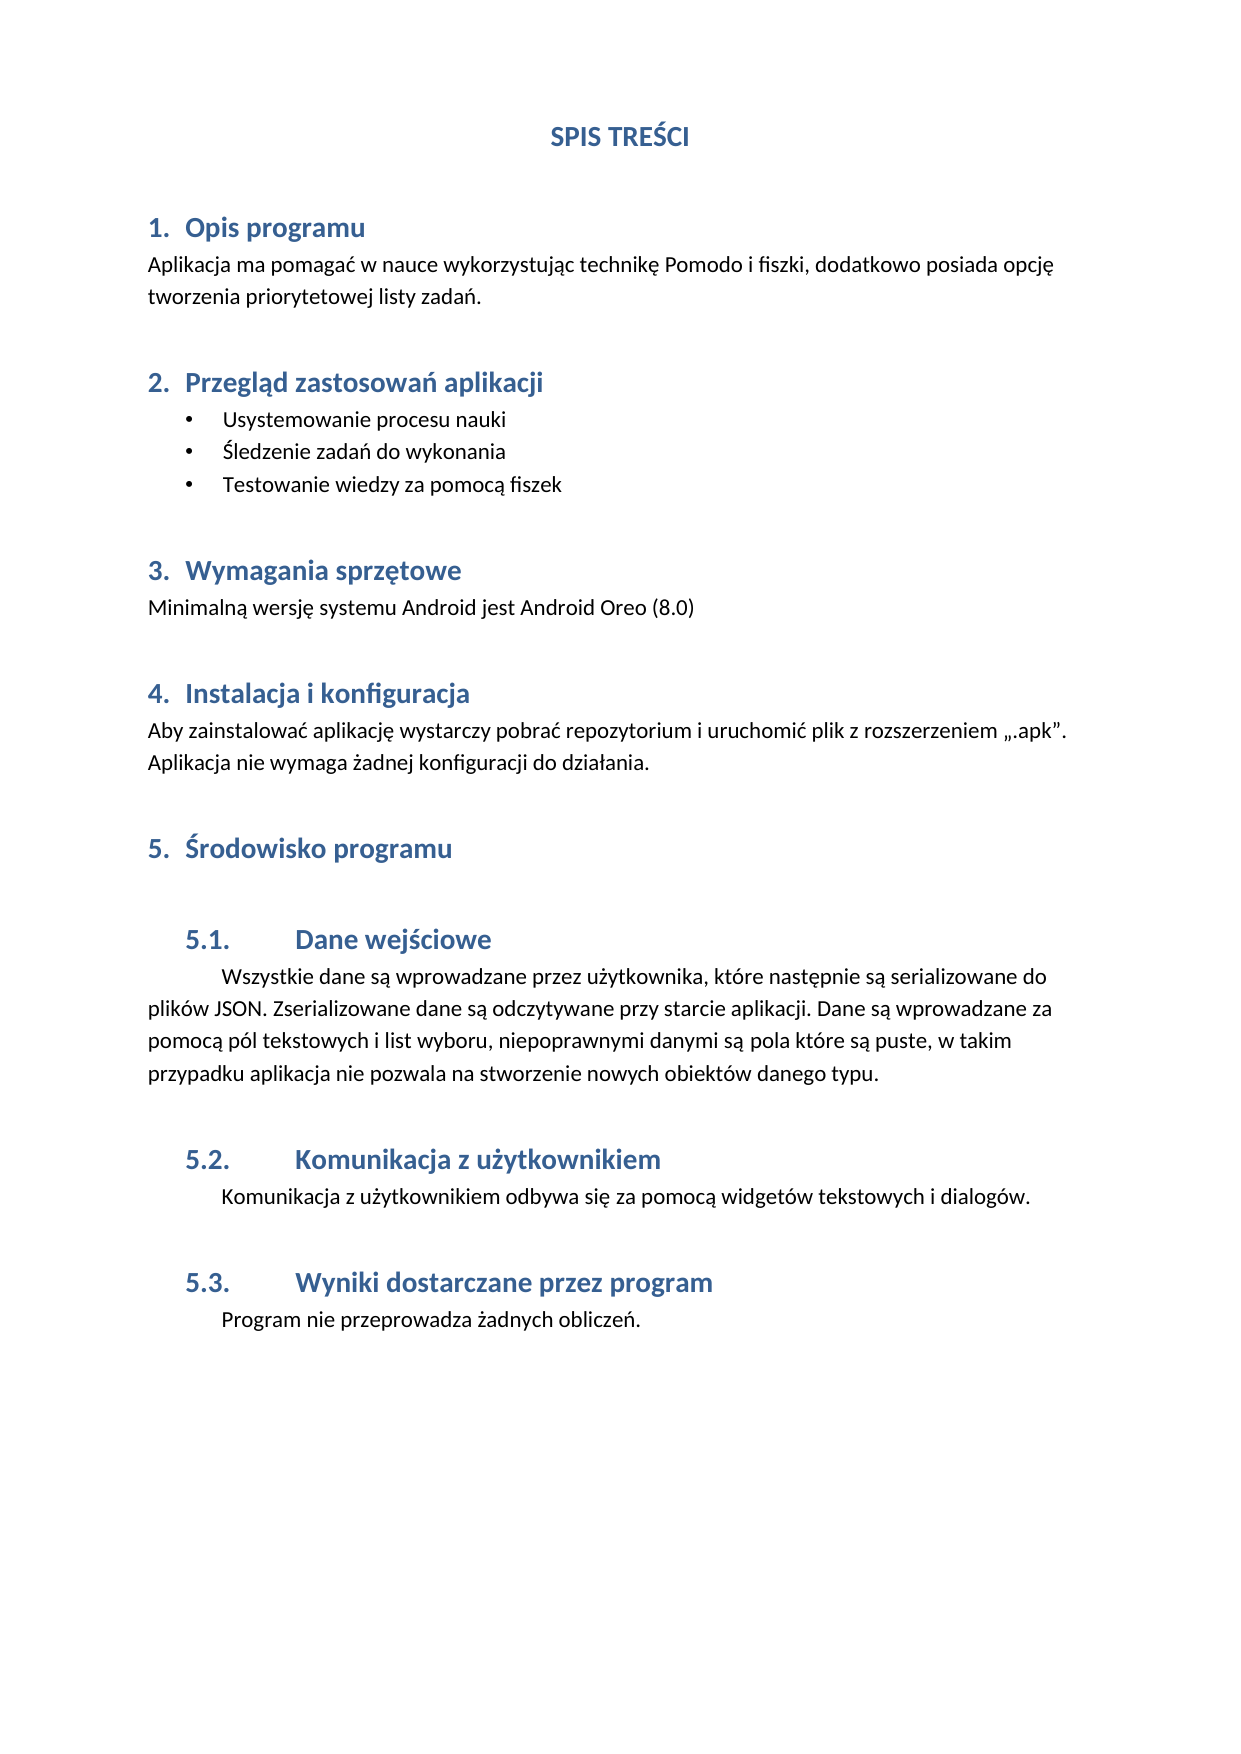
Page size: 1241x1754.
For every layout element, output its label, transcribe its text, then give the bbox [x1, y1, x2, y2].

subtitle Środowisko programu [148, 830, 1093, 866]
subtitle Przegląd zastosowań aplikacji [148, 364, 1093, 400]
text Wszystkie dane są wprowadzane przez użytkownika, które następnie są serializowane do plików JSON. Zserializowane dane są odczytywane przy starcie aplikacji. Dane są wprowadzane za pomocą pól tekstowych i list wyboru, niepoprawnymi danymi są pola które są puste, w takim przypadku aplikacja nie pozwala na stworzenie nowych obiektów danego typu. [148, 962, 1093, 1087]
subtitle Instalacja i konfiguracja [148, 675, 1093, 711]
list Śledzenie zadań do wykonania [185, 437, 1093, 466]
text Program nie przeprowadza żadnych obliczeń. [221, 1305, 1093, 1333]
text Aplikacja ma pomagać w nauce wykorzystując technikę Pomodo i fiszki, dodatkowo posiada opcję tworzenia priorytetowej listy zadań. [148, 250, 1093, 310]
list Testowanie wiedzy za pomocą fiszek [185, 470, 1093, 498]
text Komunikacja z użytkownikiem odbywa się za pomocą widgetów tekstowych i dialogów. [221, 1182, 1093, 1210]
subtitle Komunikacja z użytkownikiem [185, 1141, 1093, 1177]
subtitle SPIS TREŚCI [148, 118, 1093, 154]
subtitle Wyniki dostarczane przez program [185, 1264, 1093, 1300]
subtitle Opis programu [148, 209, 1093, 245]
subtitle Wymagania sprzętowe [148, 552, 1093, 587]
text Aby zainstalować aplikację wystarczy pobrać repozytorium i uruchomić plik z rozszerzeniem „.apk”. Aplikacja nie wymaga żadnej konfiguracji do działania. [148, 716, 1093, 776]
subtitle Dane wejściowe [185, 921, 1093, 957]
list Usystemowanie procesu nauki [185, 405, 1093, 433]
text Minimalną wersję systemu Android jest Android Oreo (8.0) [148, 593, 1093, 621]
